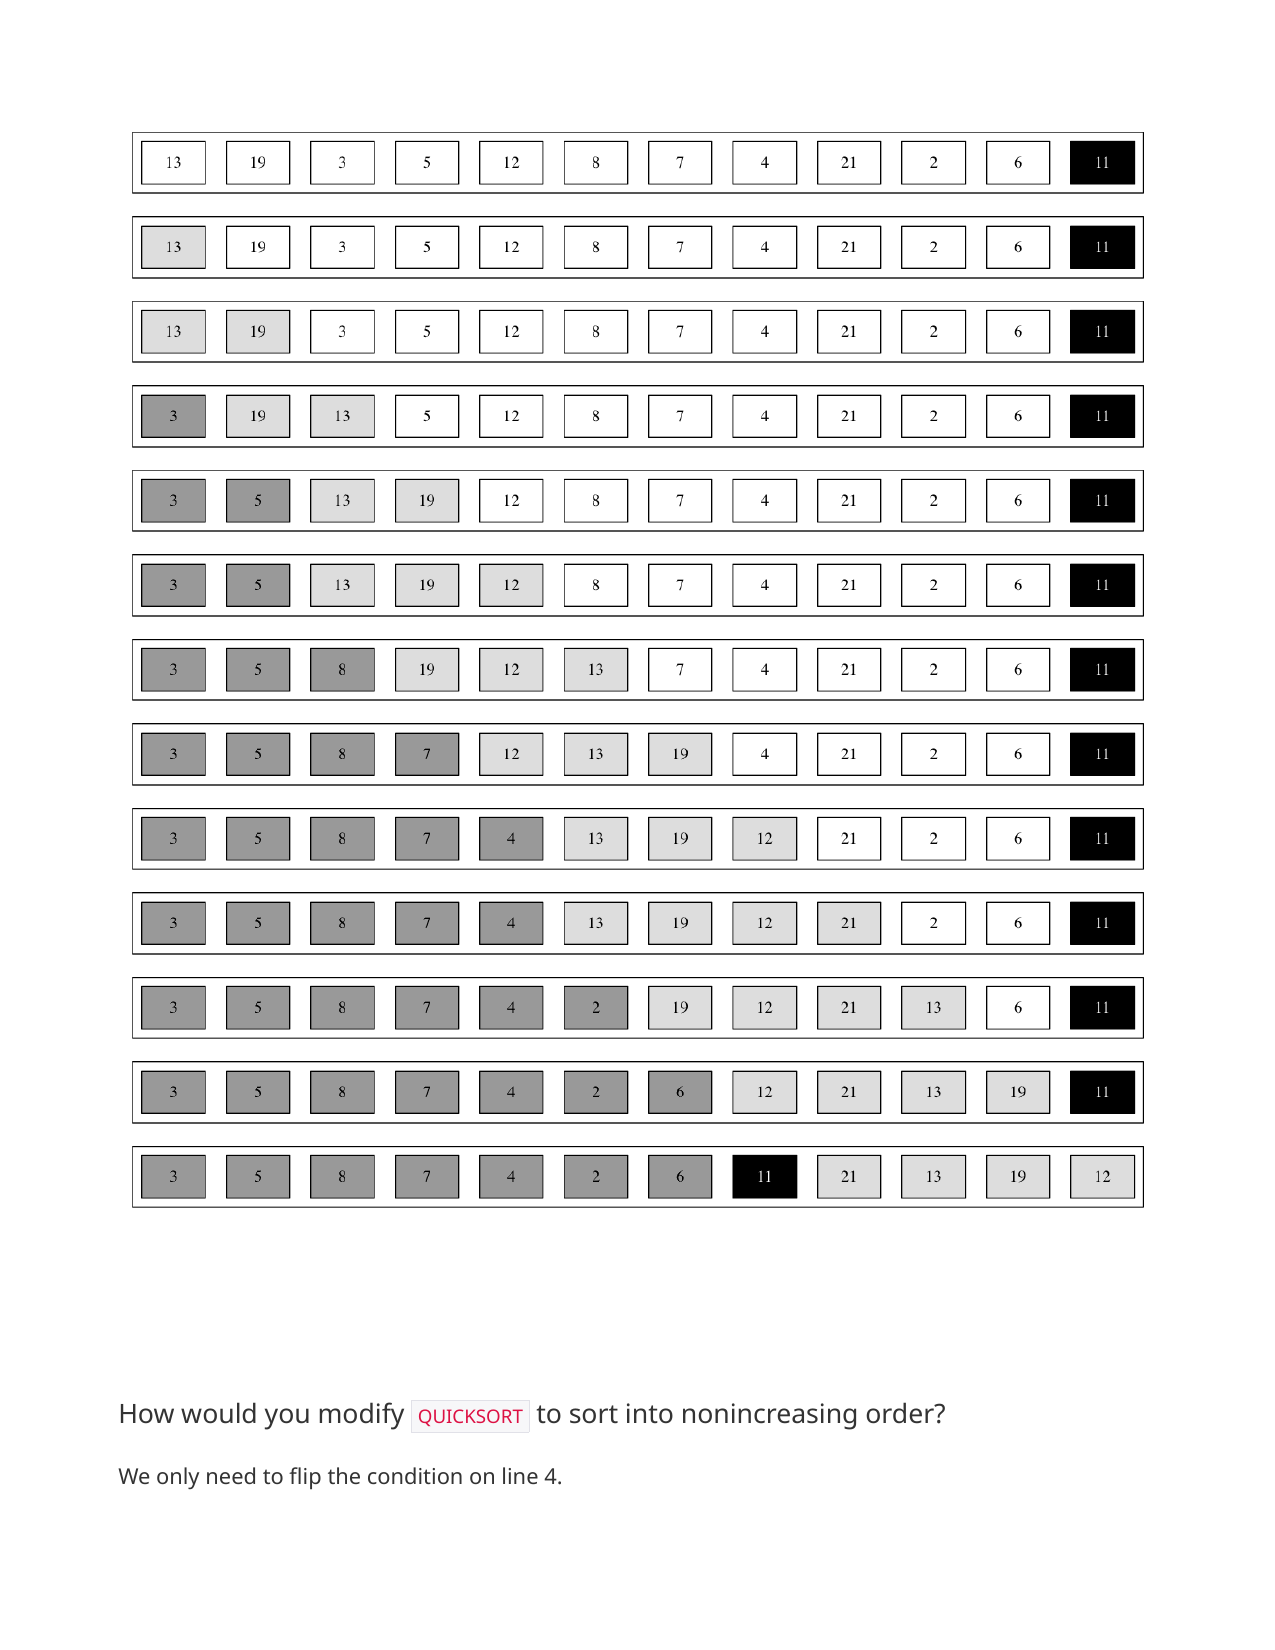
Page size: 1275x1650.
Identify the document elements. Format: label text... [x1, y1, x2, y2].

picture [118, 118, 1157, 1221]
text How would you modify QUICKSORT to sort into nonincreasing order? [118, 1395, 1157, 1432]
text We only need to flip the condition on line 4. [118, 1461, 1157, 1491]
